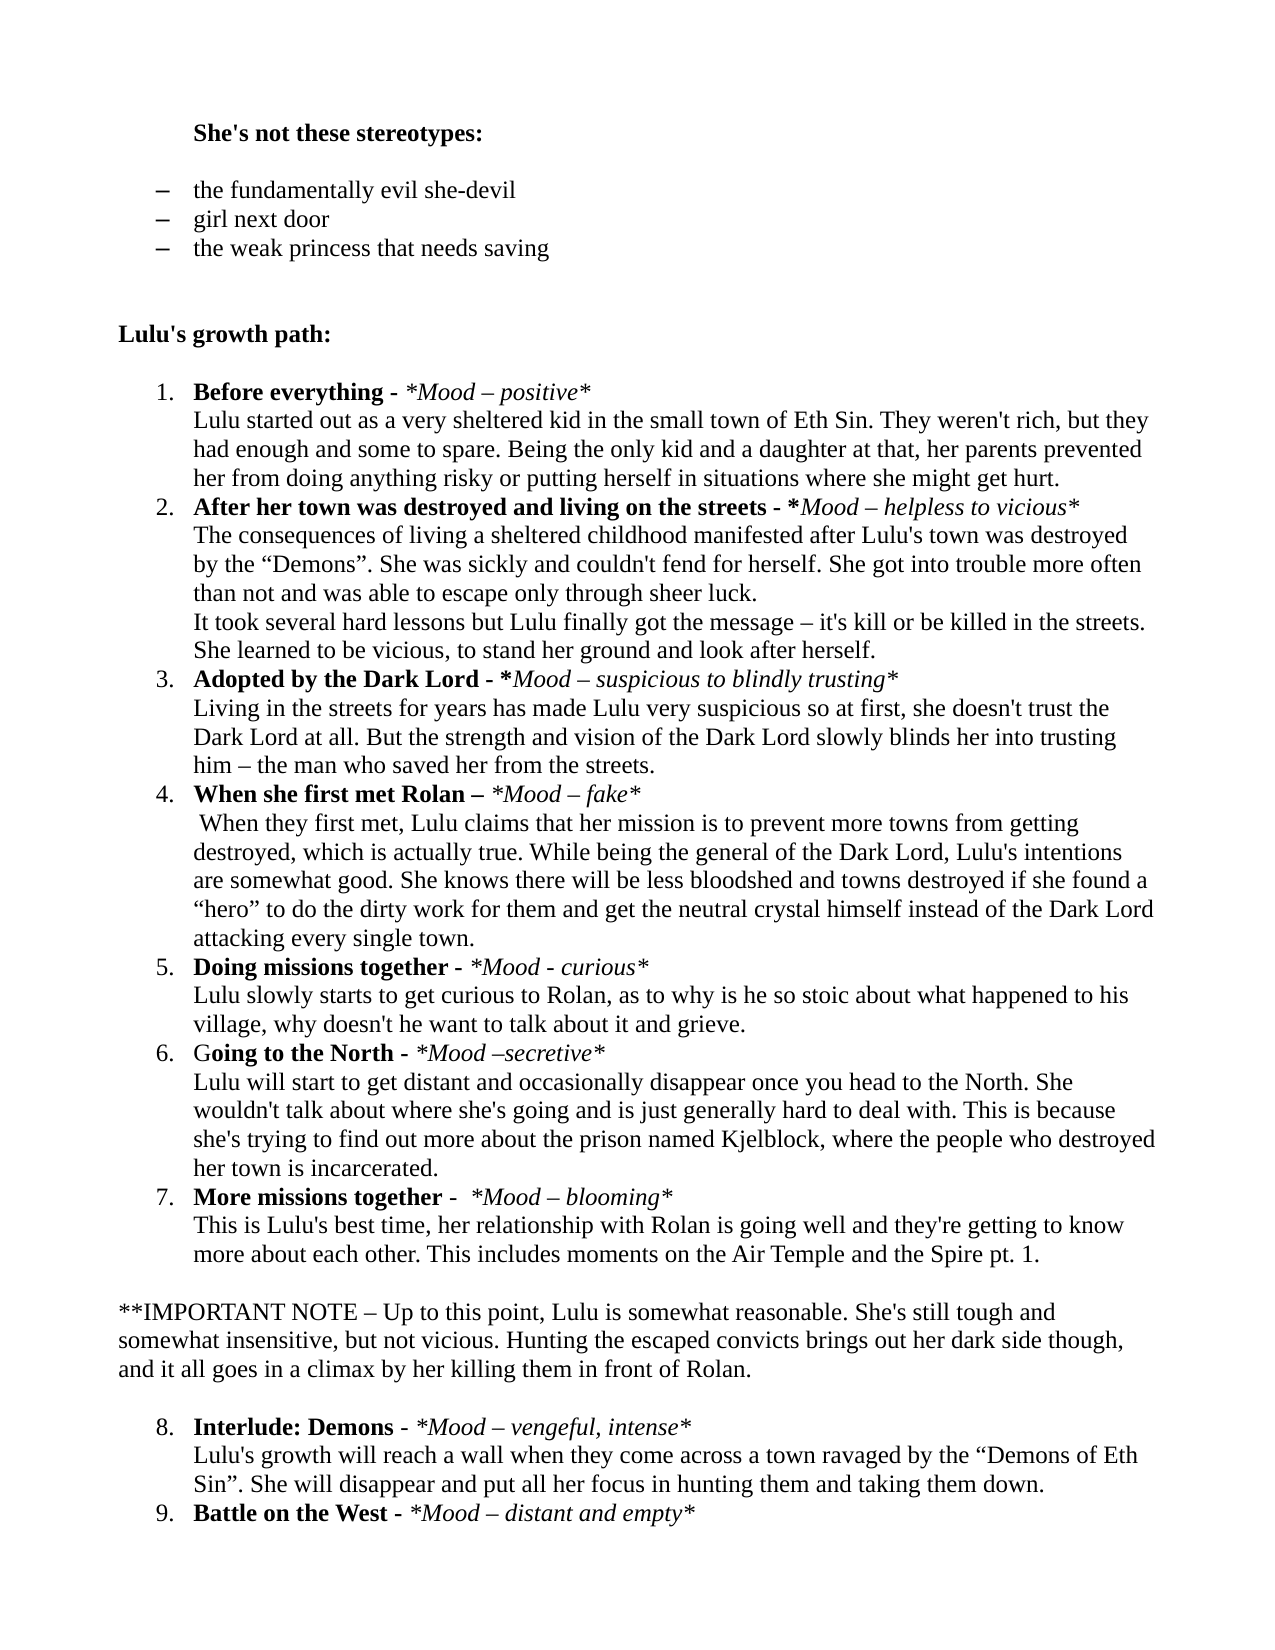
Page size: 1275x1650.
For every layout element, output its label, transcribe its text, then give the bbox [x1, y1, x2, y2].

list Interlude: Demons - *Mood – vengeful, intense* [156, 1412, 1157, 1441]
list When they first met, Lulu claims that her mission is to prevent more towns from getting destroyed, which is actually true. While being the general of the Dark Lord, Lulu's intentions are somewhat good. She knows there will be less bloodshed and towns destroyed if she found a “hero” to do the dirty work for them and get the neutral crystal himself instead of the Dark Lord attacking every single town. [156, 808, 1157, 952]
list Battle on the West - *Mood – distant and empty* [156, 1498, 1157, 1527]
list When she first met Rolan – *Mood – fake* [156, 779, 1157, 808]
list This is Lulu's best time, her relationship with Rolan is going well and they're getting to know more about each other. This includes moments on the Air Temple and the Spire pt. 1. [156, 1211, 1157, 1268]
list More missions together - *Mood – blooming* [156, 1182, 1157, 1211]
list Going to the North - *Mood –secretive* [156, 1038, 1157, 1067]
list the weak princess that needs saving [156, 233, 1157, 262]
list It took several hard lessons but Lulu finally got the message – it's kill or be killed in the streets. She learned to be vicious, to stand her ground and look after herself. [156, 607, 1157, 664]
list The consequences of living a sheltered childhood manifested after Lulu's town was destroyed by the “Demons”. She was sickly and couldn't fend for herself. She got into trouble more often than not and was able to escape only through sheer luck. [156, 521, 1157, 607]
list After her town was destroyed and living on the streets - *Mood – helpless to vicious* [156, 492, 1157, 521]
list Living in the streets for years has made Lulu very suspicious so at first, she doesn't trust the Dark Lord at all. But the strength and vision of the Dark Lord slowly blinds her into trusting him – the man who saved her from the streets. [156, 693, 1157, 779]
list Adopted by the Dark Lord - *Mood – suspicious to blindly trusting* [156, 664, 1157, 693]
text Lulu's growth path: [118, 319, 1157, 348]
list Doing missions together - *Mood - curious* [156, 952, 1157, 981]
list Lulu's growth will reach a wall when they come across a town ravaged by the “Demons of Eth Sin”. She will disappear and put all her focus in hunting them and taking them down. [156, 1441, 1157, 1498]
list Before everything - *Mood – positive* [156, 377, 1157, 406]
text **IMPORTANT NOTE – Up to this point, Lulu is somewhat reasonable. She's still tough and somewhat insensitive, but not vicious. Hunting the escaped convicts brings out her dark side though, and it all goes in a climax by her killing them in front of Rolan. [118, 1297, 1157, 1383]
list Lulu slowly starts to get curious to Rolan, as to why is he so stoic about what happened to his village, why doesn't he want to talk about it and grieve. [156, 981, 1157, 1038]
list the fundamentally evil she-devil [156, 176, 1157, 204]
list She's not these stereotypes: [156, 118, 1157, 147]
list girl next door [156, 204, 1157, 233]
list Lulu will start to get distant and occasionally disappear once you head to the North. She wouldn't talk about where she's going and is just generally hard to deal with. This is because she's trying to find out more about the prison named Kjelblock, where the people who destroyed her town is incarcerated. [156, 1067, 1157, 1182]
list Lulu started out as a very sheltered kid in the small town of Eth Sin. They weren't rich, but they had enough and some to spare. Being the only kid and a daughter at that, her parents prevented her from doing anything risky or putting herself in situations where she might get hurt. [156, 406, 1157, 492]
